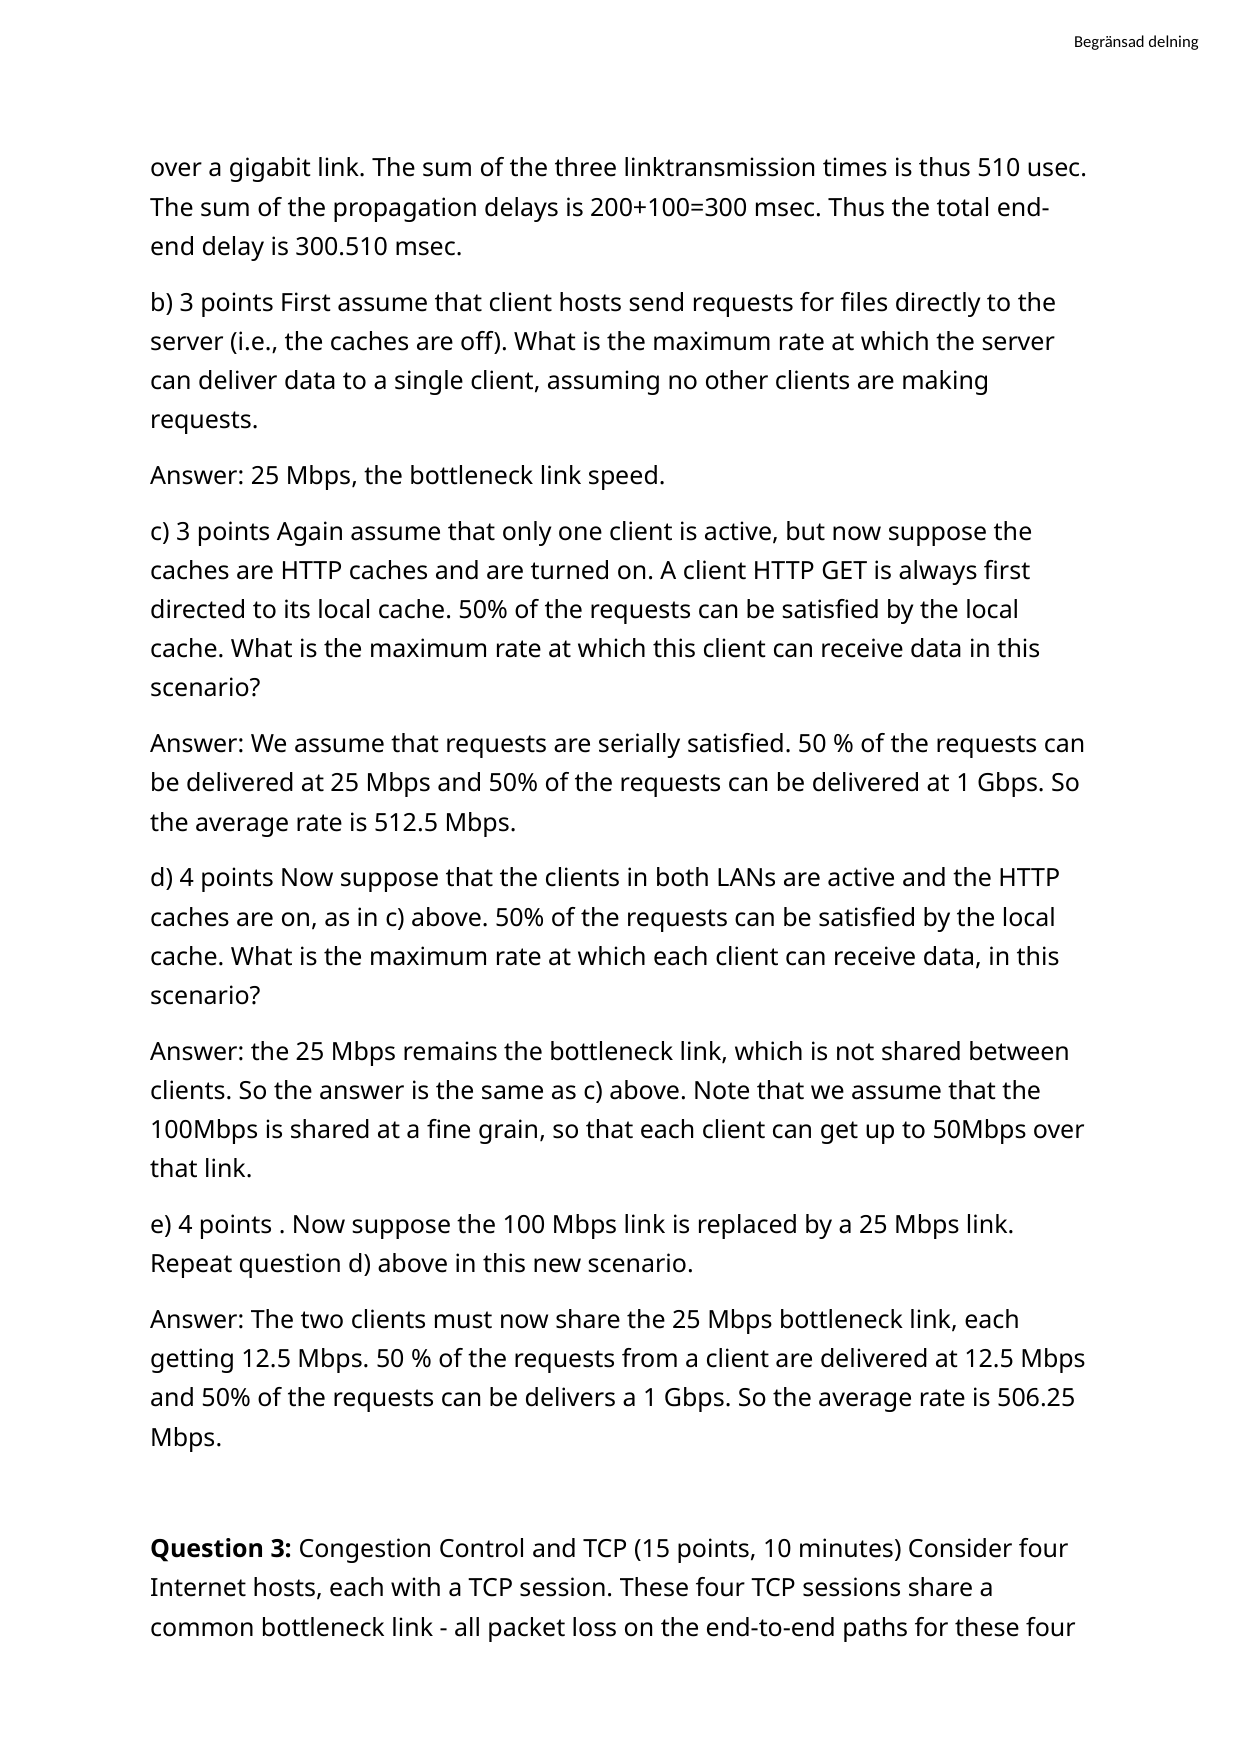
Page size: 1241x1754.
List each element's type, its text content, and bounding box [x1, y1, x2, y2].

text d) 4 points Now suppose that the clients in both LANs are active and the HTTP caches are on, as in c) above. 50% of the requests can be satisfied by the local cache. What is the maximum rate at which each client can receive data, in this scenario? [150, 860, 1090, 1012]
text Answer: the 25 Mbps remains the bottleneck link, which is not shared between clients. So the answer is the same as c) above. Note that we assume that the 100Mbps is shared at a fine grain, so that each client can get up to 50Mbps over that link. [150, 1033, 1090, 1185]
text Answer: We assume that requests are serially satisfied. 50 % of the requests can be delivered at 25 Mbps and 50% of the requests can be delivered at 1 Gbps. So the average rate is 512.5 Mbps. [150, 726, 1090, 838]
text b) 3 points First assume that client hosts send requests for files directly to the server (i.e., the caches are off). What is the maximum rate at which the server can deliver data to a single client, assuming no other clients are making requests. [150, 284, 1090, 436]
text over a gigabit link. The sum of the three linktransmission times is thus 510 usec. The sum of the propagation delays is 200+100=300 msec. Thus the total end-end delay is 300.510 msec. [150, 150, 1090, 262]
text Answer: The two clients must now share the 25 Mbps bottleneck link, each getting 12.5 Mbps. 50 % of the requests from a client are delivered at 12.5 Mbps and 50% of the requests can be delivers a 1 Gbps. So the average rate is 506.25 Mbps. [150, 1302, 1090, 1453]
text Answer: 25 Mbps, the bottleneck link speed. [150, 457, 1090, 492]
text Question 3: Congestion Control and TCP (15 points, 10 minutes) Consider four Internet hosts, each with a TCP session. These four TCP sessions share a common bottleneck link - all packet loss on the end-to-end paths for these four [150, 1531, 1090, 1643]
text e) 4 points . Now suppose the 100 Mbps link is replaced by a 25 Mbps link. Repeat question d) above in this new scenario. [150, 1207, 1090, 1280]
text c) 3 points Again assume that only one client is active, but now suppose the caches are HTTP caches and are turned on. A client HTTP GET is always first directed to its local cache. 50% of the requests can be satisfied by the local cache. What is the maximum rate at which this client can receive data in this scenario? [150, 513, 1090, 704]
